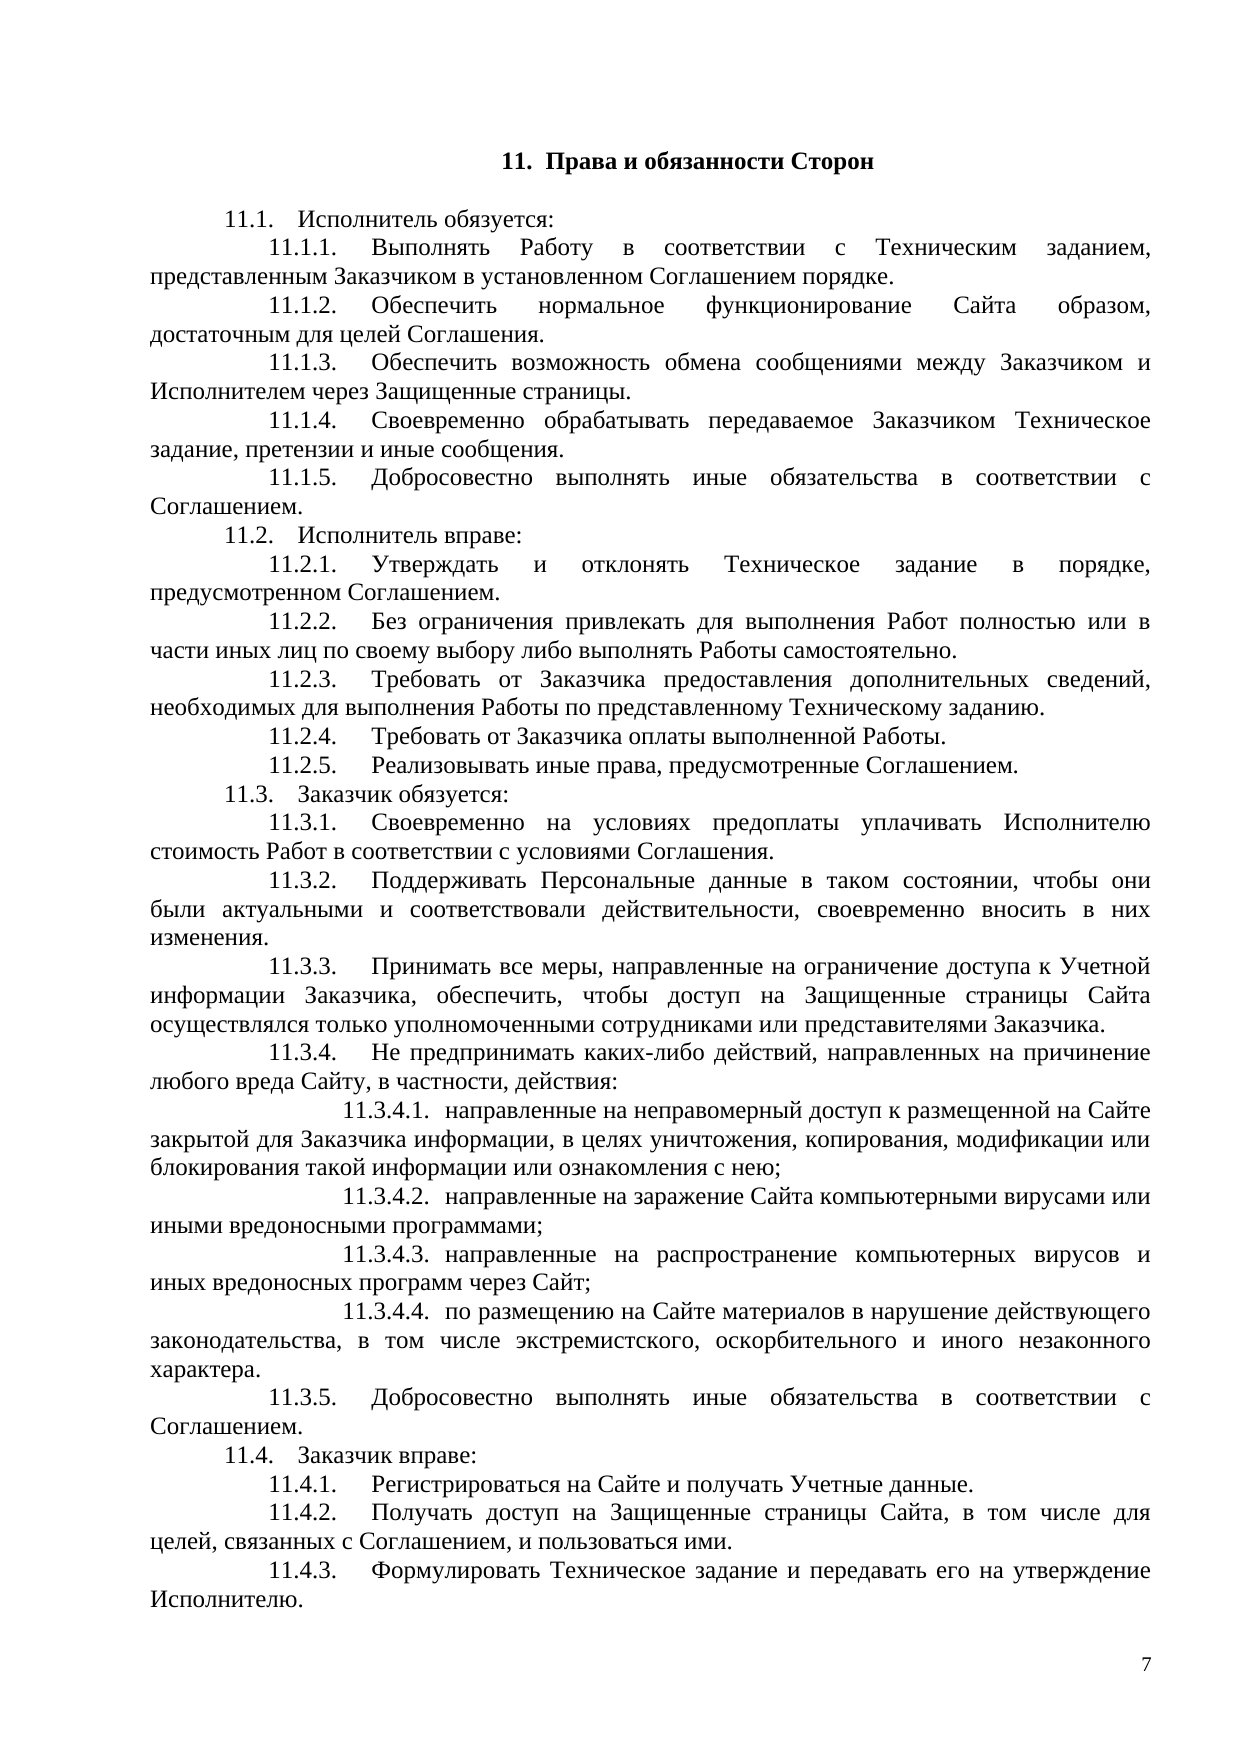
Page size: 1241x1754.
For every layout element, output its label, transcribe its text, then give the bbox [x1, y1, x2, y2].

list Формулировать Техническое задание и передавать его на утверждение Исполнителю. [150, 1555, 1152, 1612]
list Требовать от Заказчика оплаты выполненной Работы. [150, 721, 1152, 750]
list Обеспечить нормальное функционирование Сайта образом, достаточным для целей Соглашения. [150, 290, 1152, 347]
list Обеспечить возможность обмена сообщениями между Заказчиком и Исполнителем через Защищенные страницы. [150, 347, 1152, 405]
list Права и обязанности Сторон [150, 146, 1152, 175]
list Поддерживать Персональные данные в таком состоянии, чтобы они были актуальными и соответствовали действительности, своевременно вносить в них изменения. [150, 865, 1152, 951]
list Добросовестно выполнять иные обязательства в соответствии с Соглашением. [150, 1382, 1152, 1440]
list Получать доступ на Защищенные страницы Сайта, в том числе для целей, связанных с Соглашением, и пользоваться ими. [150, 1497, 1152, 1555]
list Принимать все меры, направленные на ограничение доступа к Учетной информации Заказчика, обеспечить, чтобы доступ на Защищенные страницы Сайта осуществлялся только уполномоченными сотрудниками или представителями Заказчика. [150, 951, 1152, 1037]
list Не предпринимать каких-либо действий, направленных на причинение любого вреда Сайту, в частности, действия: [150, 1037, 1152, 1095]
list Добросовестно выполнять иные обязательства в соответствии с Соглашением. [150, 462, 1152, 520]
list Выполнять Работу в соответствии с Техническим заданием, представленным Заказчиком в установленном Соглашением порядке. [150, 232, 1152, 290]
list Реализовывать иные права, предусмотренные Соглашением. [150, 750, 1152, 779]
list Без ограничения привлекать для выполнения Работ полностью или в части иных лиц по своему выбору либо выполнять Работы самостоятельно. [150, 606, 1152, 664]
list Требовать от Заказчика предоставления дополнительных сведений, необходимых для выполнения Работы по представленному Техническому заданию. [150, 664, 1152, 721]
list Утверждать и отклонять Техническое задание в порядке, предусмотренном Соглашением. [150, 549, 1152, 606]
list Заказчик обязуется: [150, 779, 1152, 807]
list Своевременно на условиях предоплаты уплачивать Исполнителю стоимость Работ в соответствии с условиями Соглашения. [150, 807, 1152, 865]
list направленные на распространение компьютерных вирусов и иных вредоносных программ через Сайт; [150, 1239, 1152, 1296]
list направленные на неправомерный доступ к размещенной на Сайте закрытой для Заказчика информации, в целях уничтожения, копирования, модификации или блокирования такой информации или ознакомления с нею; [150, 1095, 1152, 1181]
list Исполнитель обязуется: [150, 204, 1152, 232]
list направленные на заражение Сайта компьютерными вирусами или иными вредоносными программами; [150, 1181, 1152, 1239]
list по размещению на Сайте материалов в нарушение действующего законодательства, в том числе экстремистского, оскорбительного и иного незаконного характера. [150, 1296, 1152, 1382]
list Заказчик вправе: [150, 1440, 1152, 1469]
list Регистрироваться на Сайте и получать Учетные данные. [150, 1469, 1152, 1497]
list Исполнитель вправе: [150, 520, 1152, 549]
list Своевременно обрабатывать передаваемое Заказчиком Техническое задание, претензии и иные сообщения. [150, 405, 1152, 462]
